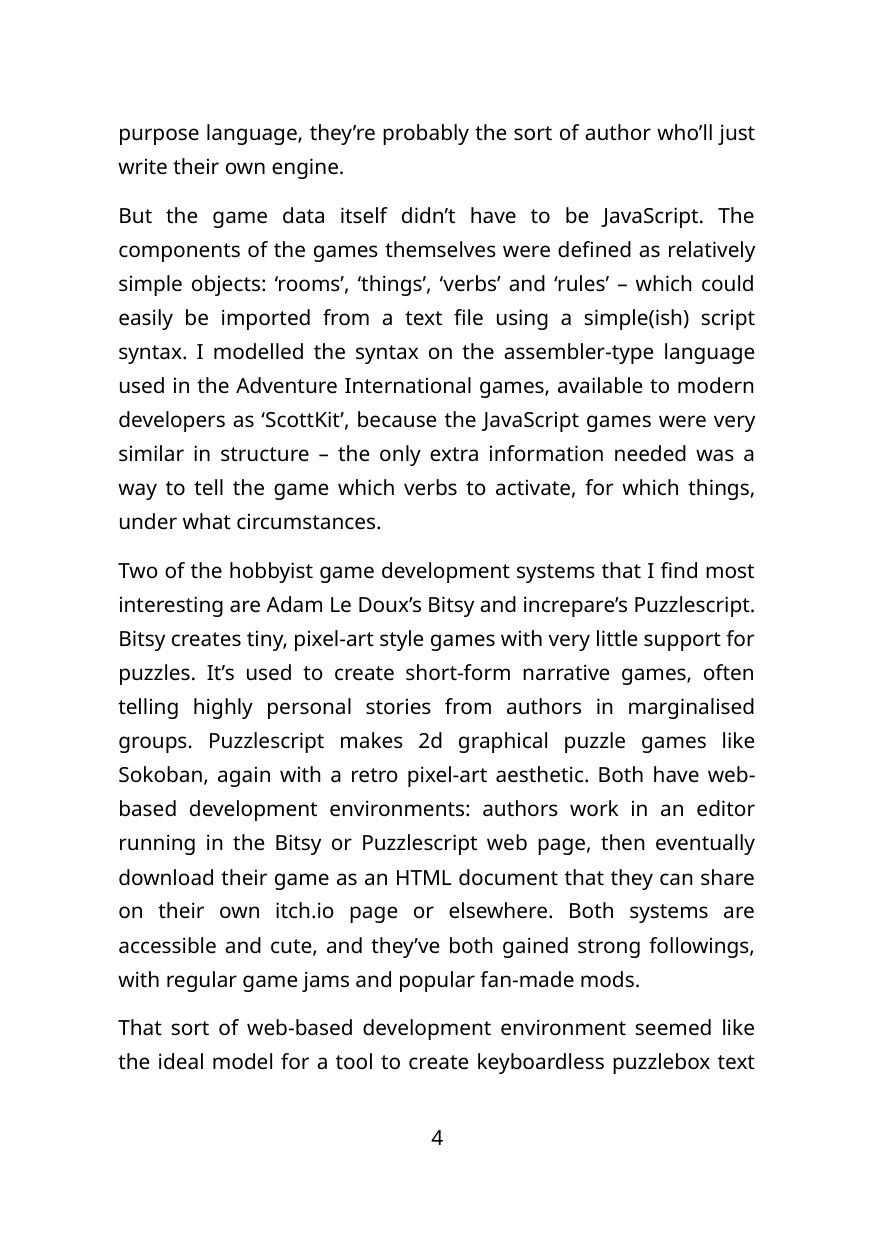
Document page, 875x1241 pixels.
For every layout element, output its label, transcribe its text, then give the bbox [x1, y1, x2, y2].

text Two of the hobbyist game development systems that I find most interesting are Adam Le Doux’s Bitsy and increpare’s Puzzlescript. Bitsy creates tiny, pixel-art style games with very little support for puzzles. It’s used to create short-form narrative games, often telling highly personal stories from authors in marginalised groups. Puzzlescript makes 2d graphical puzzle games like Sokoban, again with a retro pixel-art aesthetic. Both have web-based development environments: authors work in an editor running in the Bitsy or Puzzlescript web page, then eventually download their game as an HTML document that they can share on their own itch.io page or elsewhere. Both systems are accessible and cute, and they’ve both gained strong followings, with regular game jams and popular fan-made mods. [118, 556, 756, 993]
text That sort of web-based development environment seemed like the ideal model for a tool to create keyboardless puzzlebox text [118, 1013, 756, 1076]
text But the game data itself didn’t have to be JavaScript. The components of the games themselves were defined as relatively simple objects: ‘rooms’, ‘things’, ‘verbs’ and ‘rules’ – which could easily be imported from a text file using a simple(ish) script syntax. I modelled the syntax on the assembler-type language used in the Adventure International games, available to modern developers as ‘ScottKit’, because the JavaScript games were very similar in structure – the only extra information needed was a way to tell the game which verbs to activate, for which things, under what circumstances. [118, 201, 756, 536]
text purpose language, they’re probably the sort of author who’ll just write their own engine. [118, 118, 756, 181]
